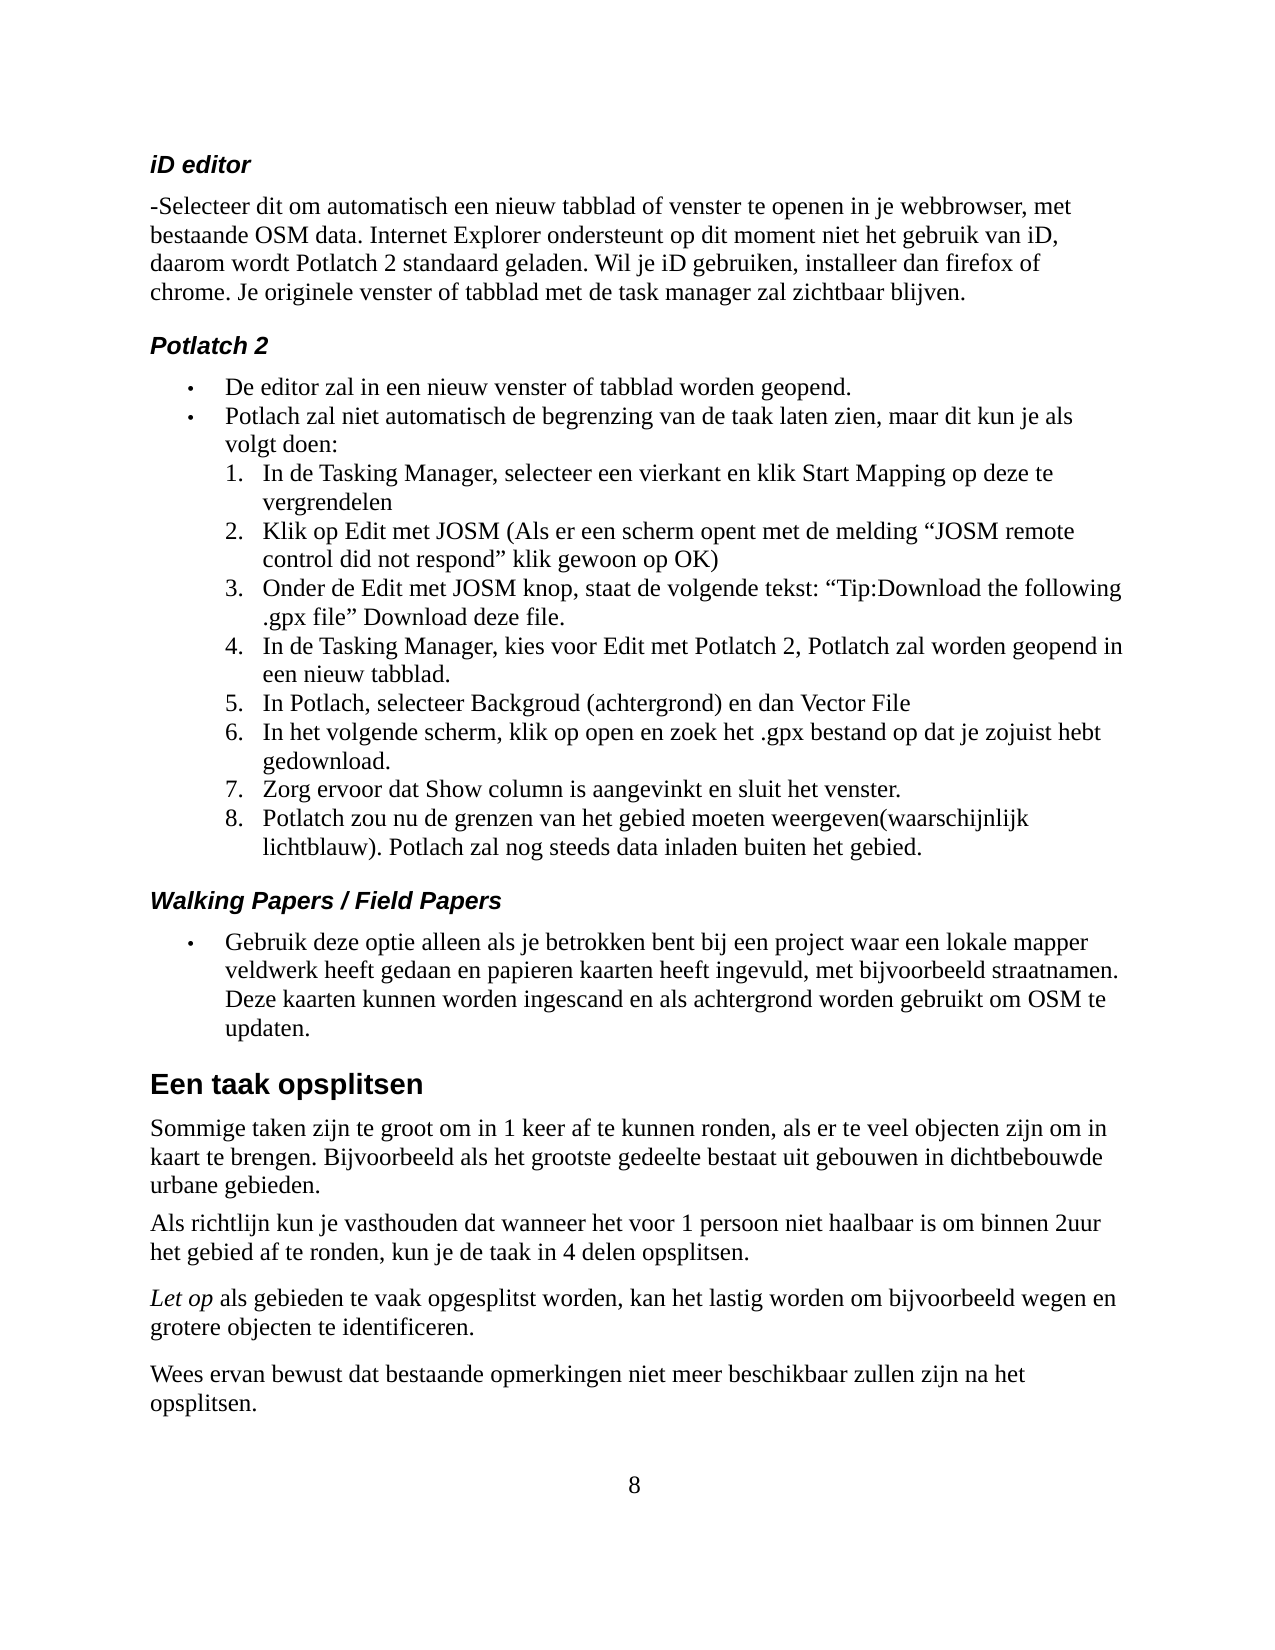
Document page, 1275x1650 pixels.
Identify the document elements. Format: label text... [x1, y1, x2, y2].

list Zorg ervoor dat Show column is aangevinkt en sluit het venster. [225, 774, 1125, 803]
text Wees ervan bewust dat bestaande opmerkingen niet meer beschikbaar zullen zijn na het opsplitsen. [150, 1359, 1125, 1416]
list In het volgende scherm, klik op open en zoek het .gpx bestand op dat je zojuist hebt gedownload. [225, 717, 1125, 774]
list In de Tasking Manager, kies voor Edit met Potlatch 2, Potlatch zal worden geopend in een nieuw tabblad. [225, 631, 1125, 688]
list Potlach zal niet automatisch de begrenzing van de taak laten zien, maar dit kun je als volgt doen: [187, 401, 1125, 458]
list In Potlach, selecteer Backgroud (achtergrond) en dan Vector File [225, 688, 1125, 717]
subtitle Walking Papers / Field Papers [150, 886, 1125, 914]
list In de Tasking Manager, selecteer een vierkant en klik Start Mapping op deze te vergrendelen [225, 458, 1125, 516]
subtitle iD editor [150, 150, 1125, 178]
list Klik op Edit met JOSM (Als er een scherm opent met de melding “JOSM remote control did not respond” klik gewoon op OK) [225, 516, 1125, 573]
subtitle Potlatch 2 [150, 331, 1125, 359]
list Onder de Edit met JOSM knop, staat de volgende tekst: “Tip:Download the following .gpx file” Download deze file. [225, 573, 1125, 631]
text Let op als gebieden te vaak opgesplitst worden, kan het lastig worden om bijvoorbeeld wegen en grotere objecten te identificeren. [150, 1283, 1125, 1341]
subtitle Een taak opsplitsen [150, 1067, 1125, 1100]
list Gebruik deze optie alleen als je betrokken bent bij een project waar een lokale mapper veldwerk heeft gedaan en papieren kaarten heeft ingevuld, met bijvoorbeeld straatnamen. Deze kaarten kunnen worden ingescand en als achtergrond worden gebruikt om OSM te updaten. [187, 927, 1125, 1042]
text Sommige taken zijn te groot om in 1 keer af te kunnen ronden, als er te veel objecten zijn om in kaart te brengen. Bijvoorbeeld als het grootste gedeelte bestaat uit gebouwen in dichtbebouwde urbane gebieden. [150, 1113, 1125, 1199]
list Potlatch zou nu de grenzen van het gebied moeten weergeven(waarschijnlijk lichtblauw). Potlach zal nog steeds data inladen buiten het gebied. [225, 803, 1125, 861]
list De editor zal in een nieuw venster of tabblad worden geopend. [187, 372, 1125, 401]
text -Selecteer dit om automatisch een nieuw tabblad of venster te openen in je webbrowser, met bestaande OSM data. Internet Explorer ondersteunt op dit moment niet het gebruik van iD, daarom wordt Potlatch 2 standaard geladen. Wil je iD gebruiken, installeer dan firefox of chrome. Je originele venster of tabblad met de task manager zal zichtbaar blijven. [150, 191, 1125, 306]
text Als richtlijn kun je vasthouden dat wanneer het voor 1 persoon niet haalbaar is om binnen 2uur het gebied af te ronden, kun je de taak in 4 delen opsplitsen. [150, 1208, 1125, 1266]
